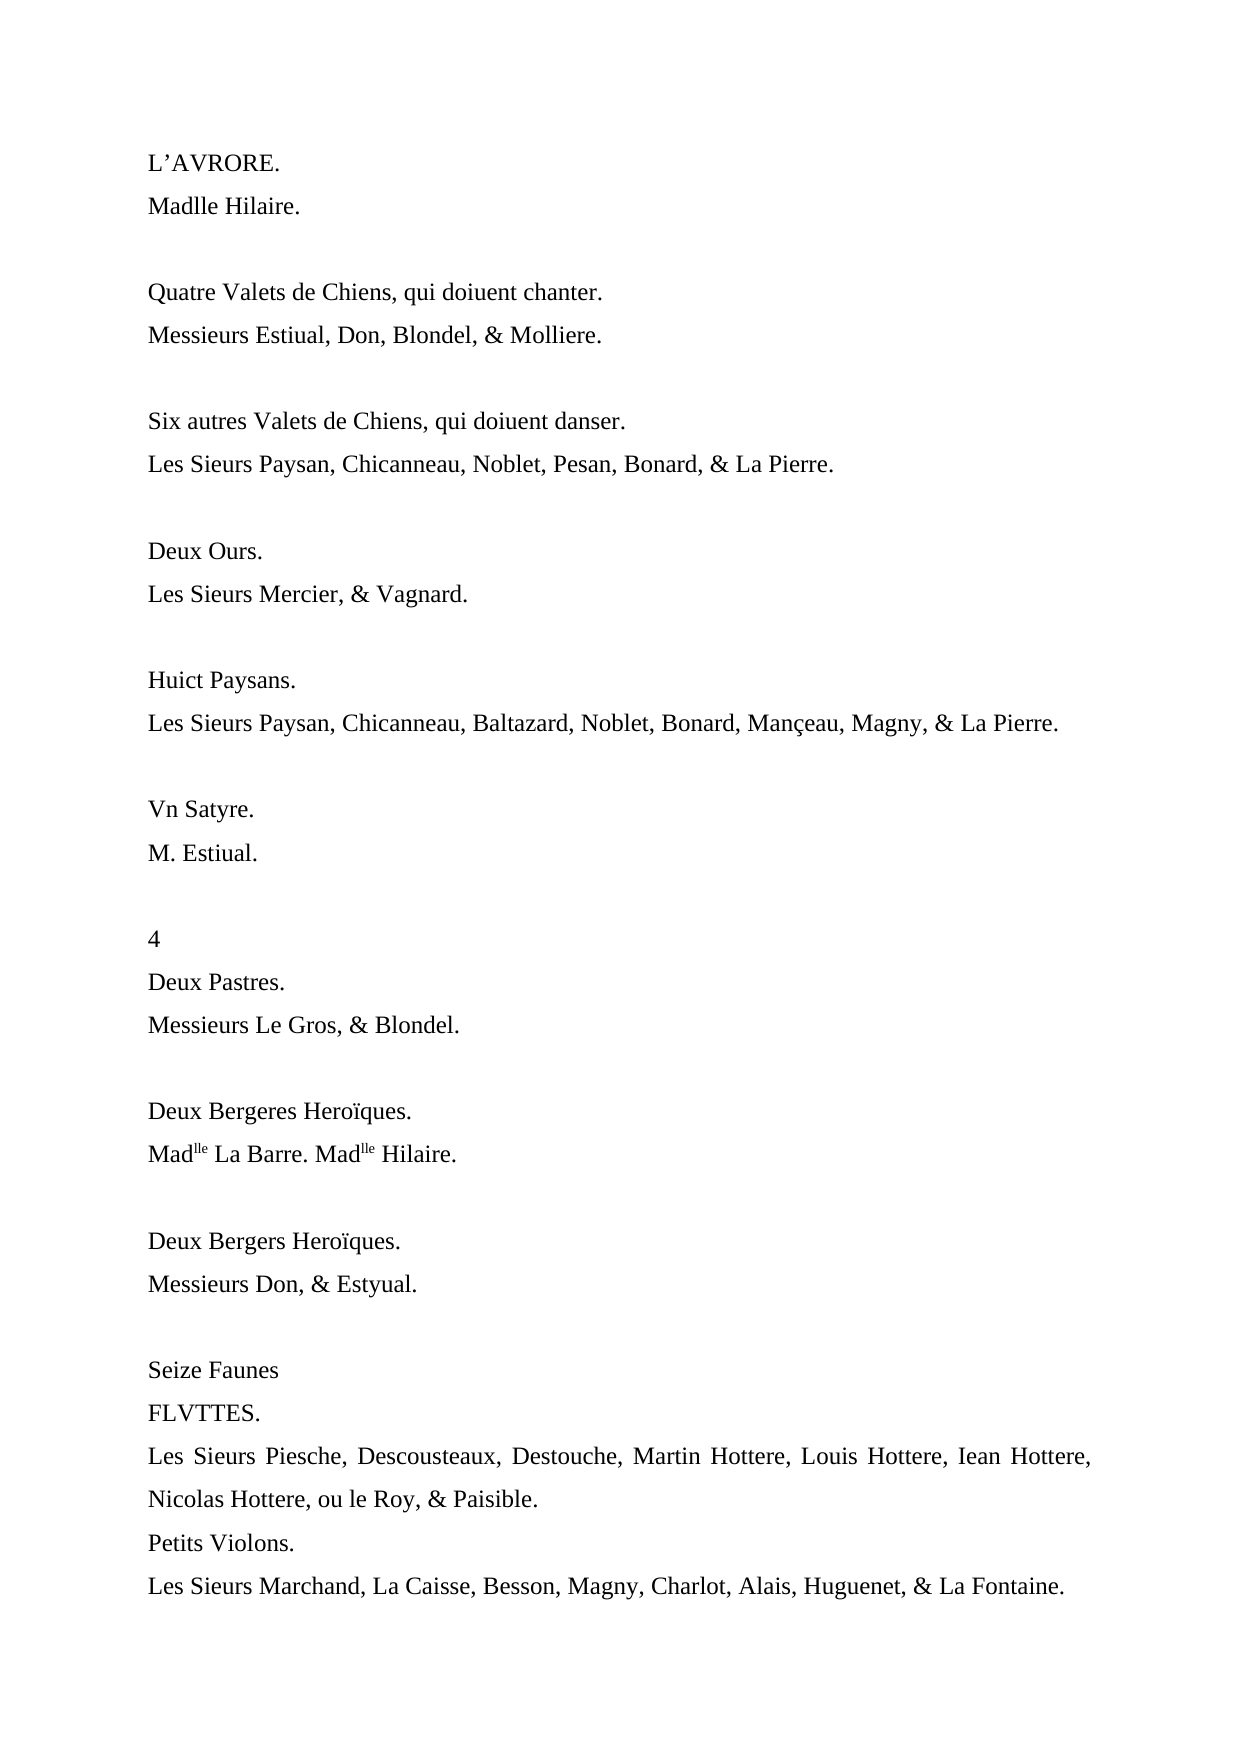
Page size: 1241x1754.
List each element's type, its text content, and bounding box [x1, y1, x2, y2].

text Messieurs Le Gros, & Blondel. [148, 1010, 1093, 1039]
text Deux Pastres. [148, 967, 1093, 996]
text Les Sieurs Paysan, Chicanneau, Noblet, Pesan, Bonard, & La Pierre. [148, 449, 1093, 478]
text Vn Satyre. [148, 794, 1093, 823]
text Huict Paysans. [148, 665, 1093, 694]
text Les Sieurs Piesche, Descousteaux, Destouche, Martin Hottere, Louis Hottere, Iean Hottere, Nicolas Hottere, ou le Roy, & Paisible. [148, 1441, 1093, 1513]
text Les Sieurs Marchand, La Caisse, Besson, Magny, Charlot, Alais, Huguenet, & La Fontaine. [148, 1571, 1093, 1599]
text Deux Ours. [148, 536, 1093, 564]
text Deux Bergers Heroïques. [148, 1226, 1093, 1254]
text Messieurs Estiual, Don, Blondel, & Molliere. [148, 320, 1093, 349]
text Quatre Valets de Chiens, qui doiuent chanter. [148, 277, 1093, 306]
text L’AVRORE. [148, 148, 1093, 176]
text Les Sieurs Paysan, Chicanneau, Baltazard, Noblet, Bonard, Mançeau, Magny, & La Pierre. [148, 708, 1093, 737]
text Seize Faunes [148, 1355, 1093, 1384]
text Deux Bergeres Heroïques. [148, 1096, 1093, 1125]
text Madlle La Barre. Madlle Hilaire. [148, 1139, 1093, 1168]
text Madlle Hilaire. [148, 191, 1093, 219]
text 4 [148, 924, 1093, 953]
text FLVTTES. [148, 1398, 1093, 1427]
text Petits Violons. [148, 1528, 1093, 1556]
text Les Sieurs Mercier, & Vagnard. [148, 579, 1093, 608]
text Messieurs Don, & Estyual. [148, 1269, 1093, 1298]
text Six autres Valets de Chiens, qui doiuent danser. [148, 406, 1093, 435]
text M. Estiual. [148, 838, 1093, 866]
